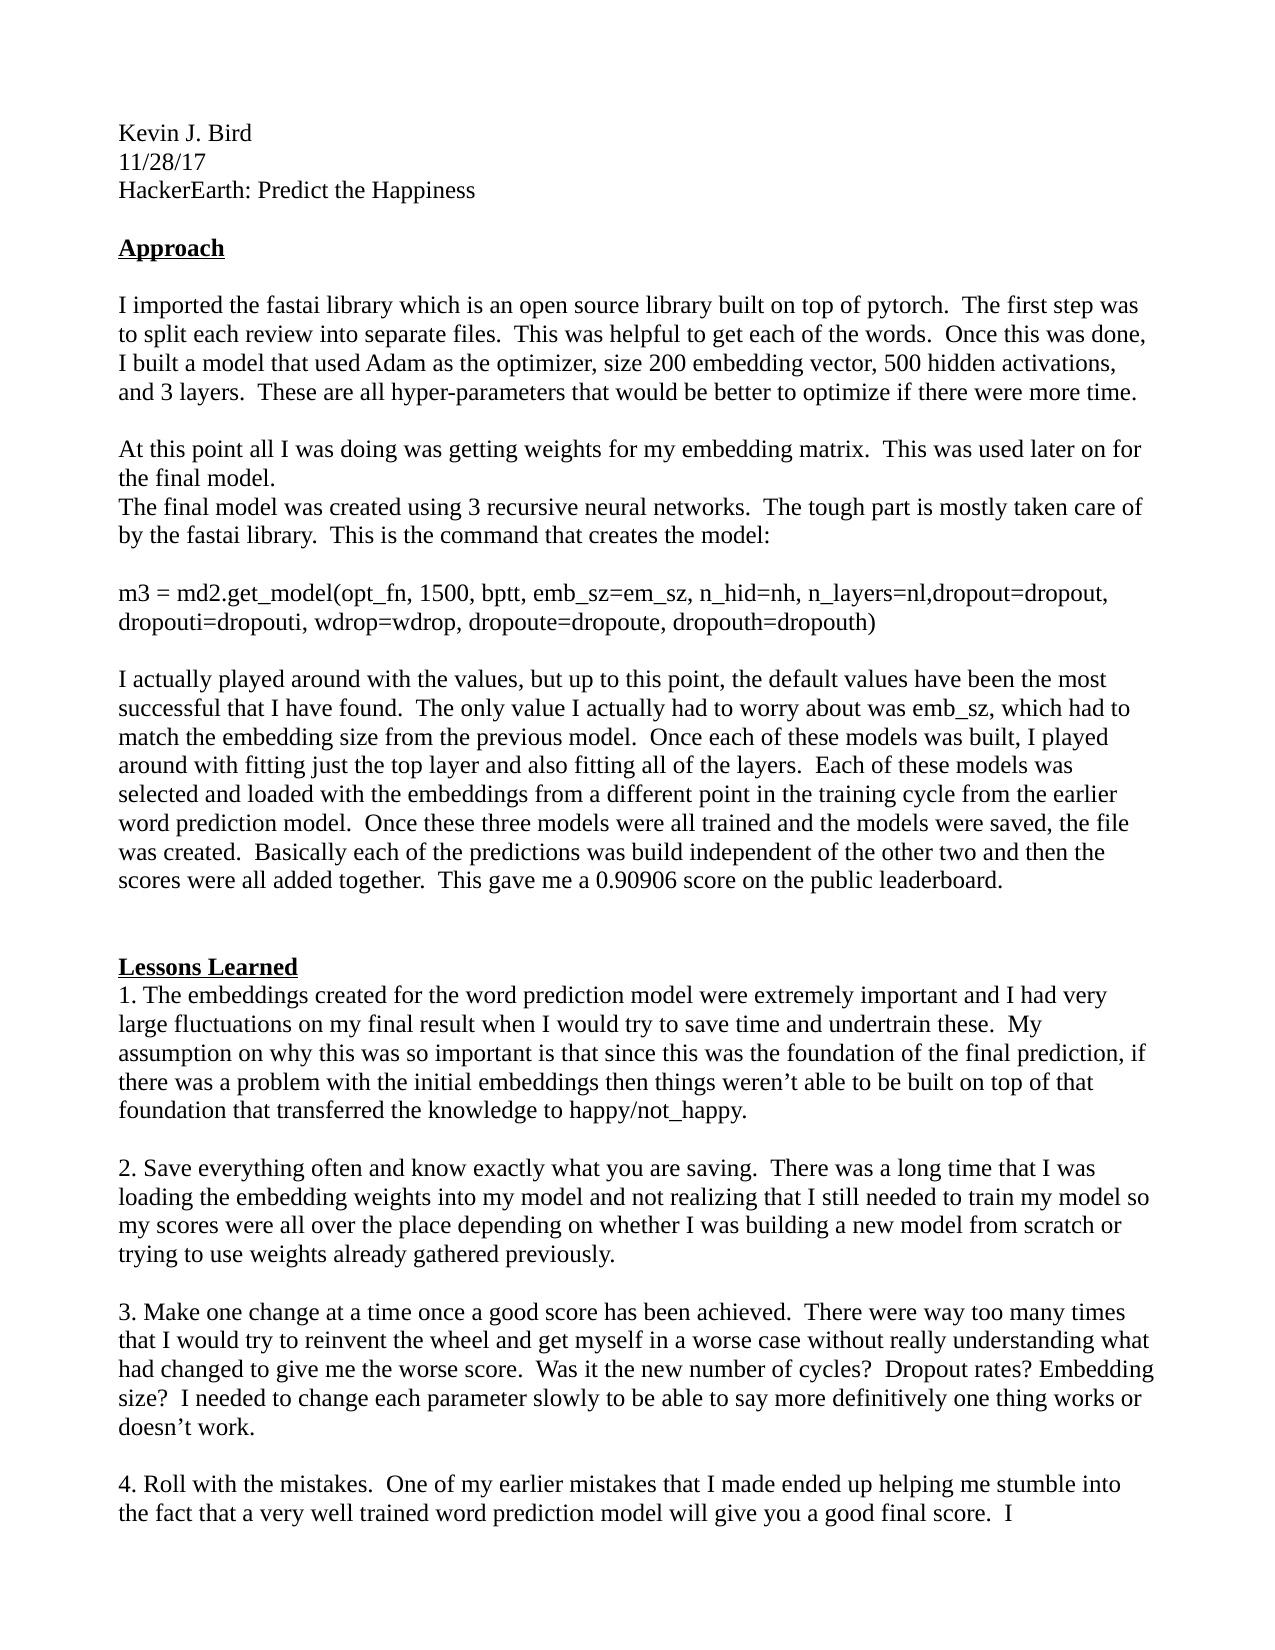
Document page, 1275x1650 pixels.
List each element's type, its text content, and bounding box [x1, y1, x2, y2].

text 2. Save everything often and know exactly what you are saving. There was a long time that I was loading the embedding weights into my model and not realizing that I still needed to train my model so my scores were all over the place depending on whether I was building a new model from scratch or trying to use weights already gathered previously. [118, 1153, 1157, 1268]
text Kevin J. Bird [118, 118, 1157, 147]
text HackerEarth: Predict the Happiness [118, 176, 1157, 204]
text m3 = md2.get_model(opt_fn, 1500, bptt, emb_sz=em_sz, n_hid=nh, n_layers=nl,dropout=dropout, dropouti=dropouti, wdrop=wdrop, dropoute=dropoute, dropouth=dropouth) [118, 578, 1157, 636]
text 11/28/17 [118, 147, 1157, 176]
text 1. The embeddings created for the word prediction model were extremely important and I had very large fluctuations on my final result when I would try to save time and undertrain these. My assumption on why this was so important is that since this was the foundation of the final prediction, if there was a problem with the initial embeddings then things weren’t able to be built on top of that foundation that transferred the knowledge to happy/not_happy. [118, 981, 1157, 1124]
text Lessons Learned [118, 952, 1157, 981]
text 3. Make one change at a time once a good score has been achieved. There were way too many times that I would try to reinvent the wheel and get myself in a worse case without really understanding what had changed to give me the worse score. Was it the new number of cycles? Dropout rates? Embedding size? I needed to change each parameter slowly to be able to say more definitively one thing works or doesn’t work. [118, 1297, 1157, 1441]
text I actually played around with the values, but up to this point, the default values have been the most successful that I have found. The only value I actually had to worry about was emb_sz, which had to match the embedding size from the previous model. Once each of these models was built, I played around with fitting just the top layer and also fitting all of the layers. Each of these models was selected and loaded with the embeddings from a different point in the training cycle from the earlier word prediction model. Once these three models were all trained and the models were saved, the file was created. Basically each of the predictions was build independent of the other two and then the scores were all added together. This gave me a 0.90906 score on the public leaderboard. [118, 664, 1157, 894]
text 4. Roll with the mistakes. One of my earlier mistakes that I made ended up helping me stumble into the fact that a very well trained word prediction model will give you a good final score. I [118, 1469, 1157, 1527]
text The final model was created using 3 recursive neural networks. The tough part is mostly taken care of by the fastai library. This is the command that creates the model: [118, 492, 1157, 549]
text I imported the fastai library which is an open source library built on top of pytorch. The first step was to split each review into separate files. This was helpful to get each of the words. Once this was done, I built a model that used Adam as the optimizer, size 200 embedding vector, 500 hidden activations, and 3 layers. These are all hyper-parameters that would be better to optimize if there were more time. [118, 291, 1157, 406]
text Approach [118, 233, 1157, 262]
text At this point all I was doing was getting weights for my embedding matrix. This was used later on for the final model. [118, 434, 1157, 492]
